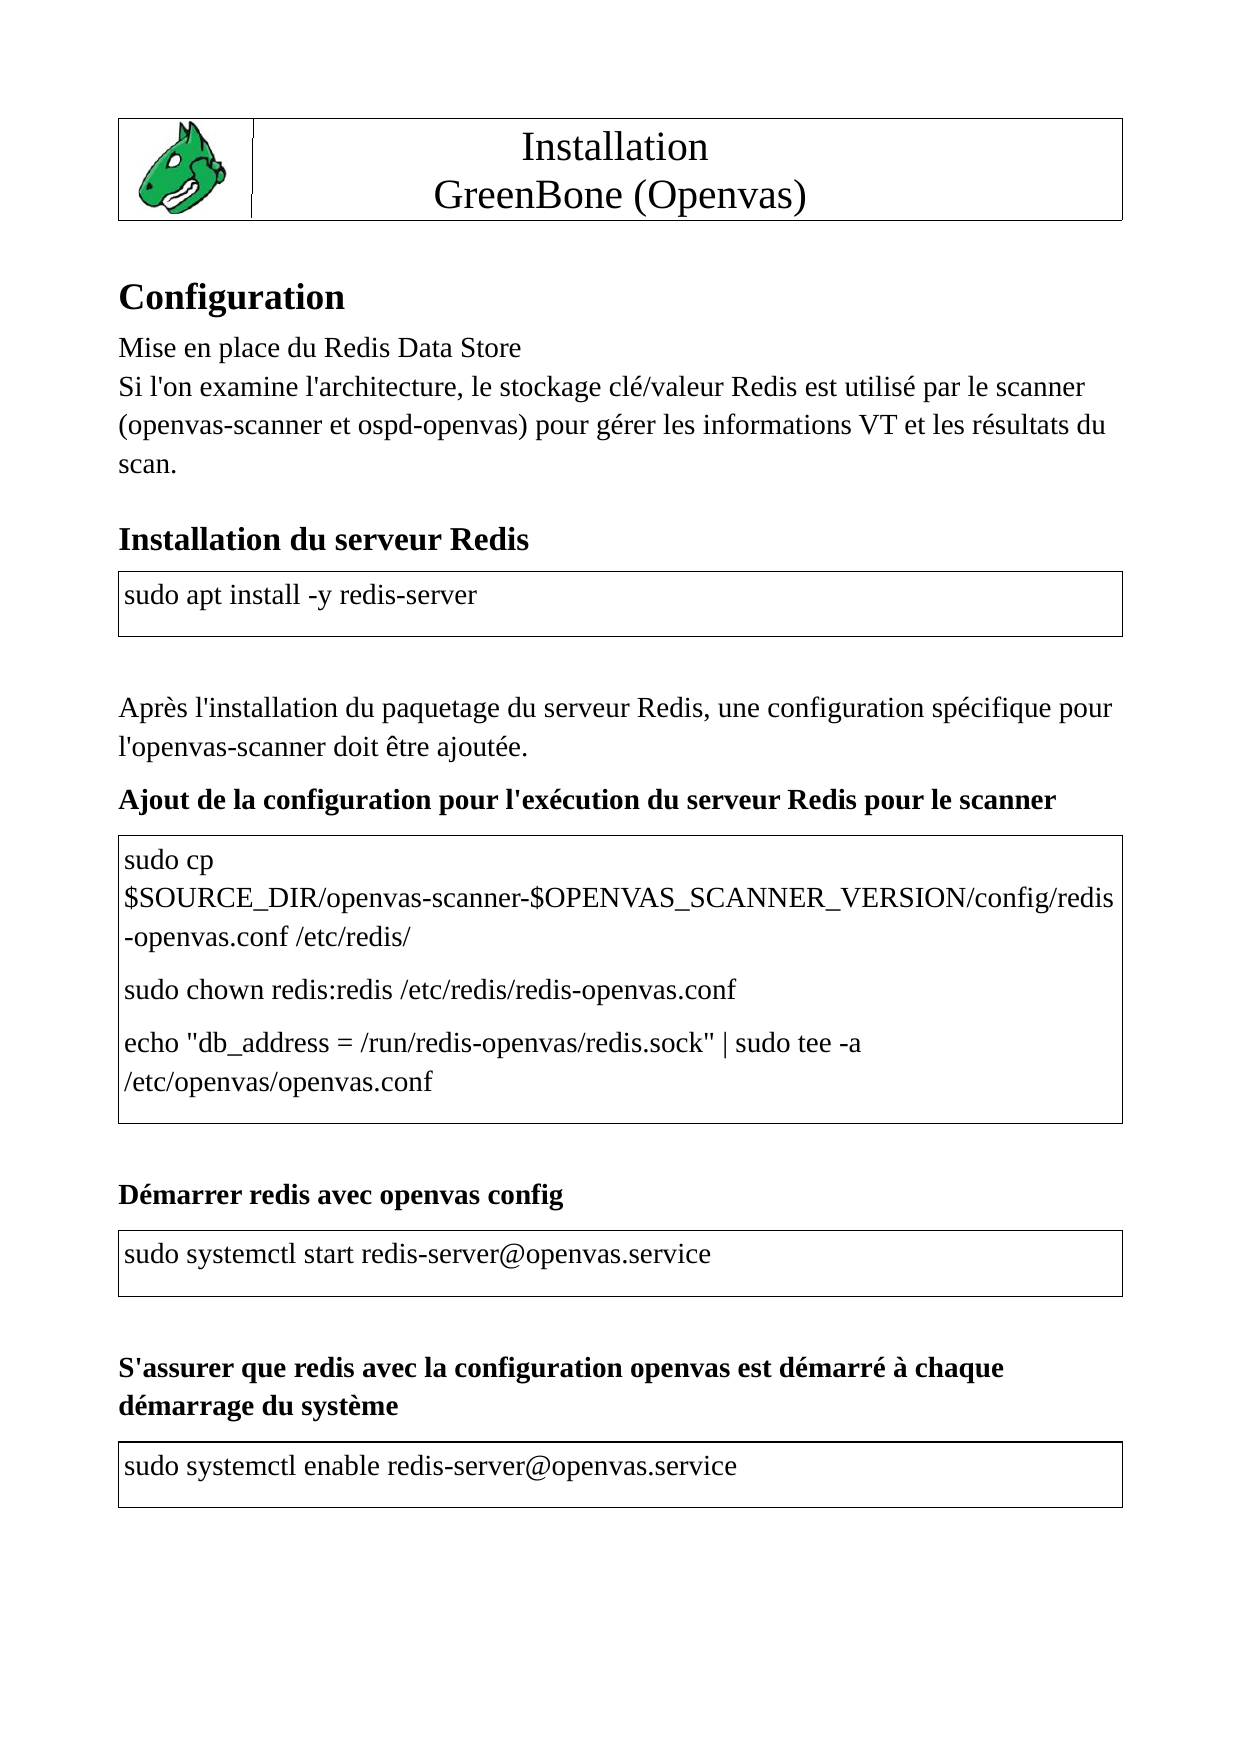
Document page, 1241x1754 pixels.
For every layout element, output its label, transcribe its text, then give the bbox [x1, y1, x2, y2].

table_header sudo apt install -y redis-server [119, 572, 1122, 636]
text Démarrer redis avec openvas config [118, 1177, 1122, 1210]
picture [138, 121, 237, 214]
text Mise en place du Redis Data Store Si l'on examine l'architecture, le stockage clé/valeur Redis est utilisé par le scanner (openvas-scanner et ospd-openvas) pour gérer les informations VT et les résultats du scan. [118, 330, 1122, 479]
text Ajout de la configuration pour l'exécution du serveur Redis pour le scanner [118, 782, 1122, 816]
table_header sudo systemctl enable redis-server@openvas.service [119, 1443, 1122, 1507]
text S'assurer que redis avec la configuration openvas est démarré à chaque démarrage du système [118, 1350, 1122, 1422]
table_header sudo systemctl start redis-server@openvas.service [119, 1231, 1122, 1296]
subtitle Configuration [118, 274, 1122, 318]
text Après l'installation du paquetage du serveur Redis, une configuration spécifique pour l'openvas-scanner doit être ajoutée. [118, 690, 1122, 762]
table_header sudo cp $SOURCE_DIR/openvas-scanner-$OPENVAS_SCANNER_VERSION/config/redis-openvas.conf /etc/redis/ sudo chown redis:redis /etc/redis/redis-openvas.conf echo "db_address = /run/redis-openvas/redis.sock" | sudo tee -a /etc/openvas/openvas.conf [119, 836, 1122, 1123]
subtitle Installation du serveur Redis [118, 520, 1122, 558]
